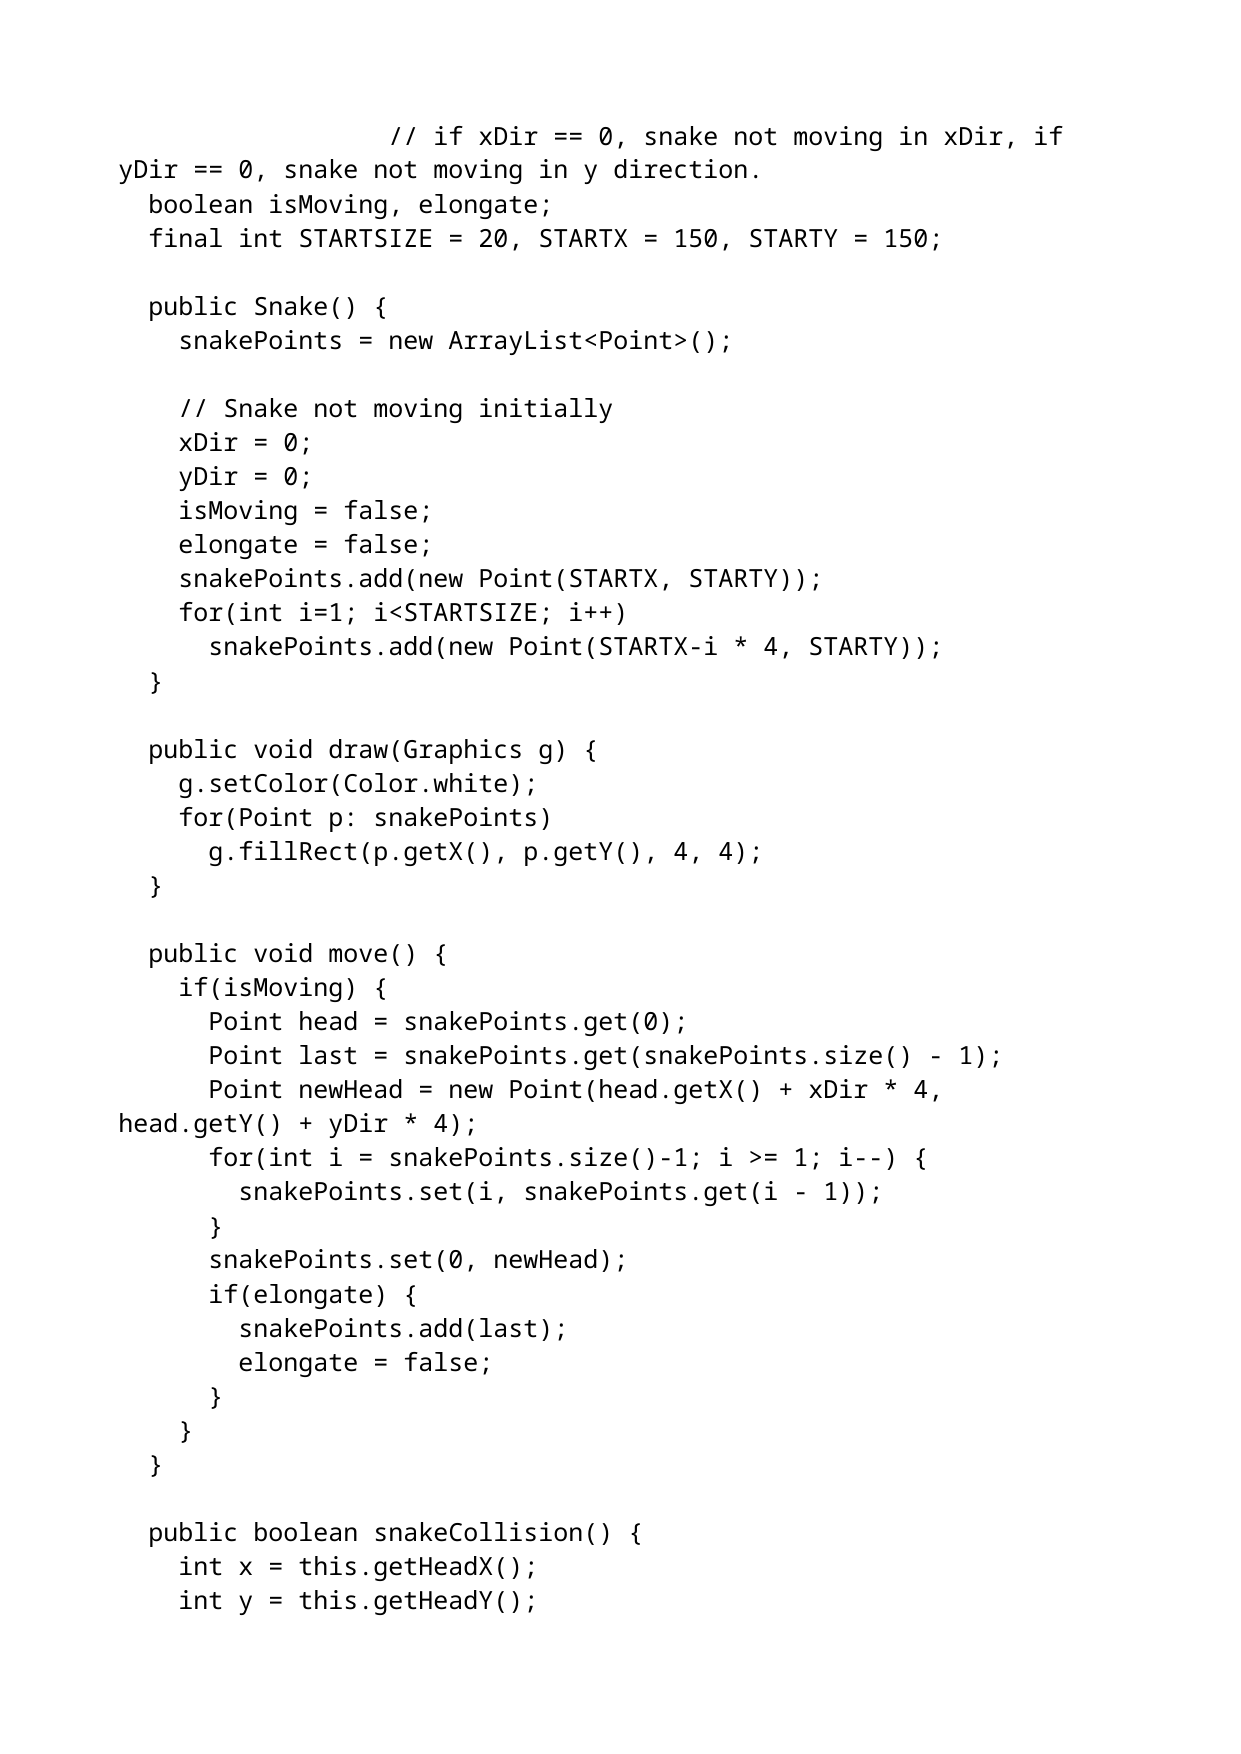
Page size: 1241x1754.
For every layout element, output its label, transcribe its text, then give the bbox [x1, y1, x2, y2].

text snakePoints.set(i, snakePoints.get(i - 1)); [118, 1174, 1122, 1208]
text xDir = 0; [118, 425, 1122, 459]
text public void draw(Graphics g) { [118, 731, 1122, 765]
text Point head = snakePoints.get(0); [118, 1004, 1122, 1038]
text snakePoints.add(last); [118, 1310, 1122, 1344]
text boolean isMoving, elongate; [118, 186, 1122, 220]
text // if xDir == 0, snake not moving in xDir, if yDir == 0, snake not moving in y direction. [118, 118, 1122, 186]
text final int STARTSIZE = 20, STARTX = 150, STARTY = 150; [118, 220, 1122, 254]
text elongate = false; [118, 1344, 1122, 1378]
text public void move() { [118, 936, 1122, 970]
text snakePoints.add(new Point(STARTX-i * 4, STARTY)); [118, 629, 1122, 663]
text } [118, 1378, 1122, 1412]
text isMoving = false; [118, 493, 1122, 527]
text for(int i=1; i<STARTSIZE; i++) [118, 595, 1122, 629]
text for(Point p: snakePoints) [118, 799, 1122, 833]
text elongate = false; [118, 527, 1122, 561]
text Point last = snakePoints.get(snakePoints.size() - 1); [118, 1038, 1122, 1072]
text g.setColor(Color.white); [118, 765, 1122, 799]
text if(elongate) { [118, 1276, 1122, 1310]
text yDir = 0; [118, 459, 1122, 493]
text snakePoints = new ArrayList<Point>(); [118, 322, 1122, 357]
text for(int i = snakePoints.size()-1; i >= 1; i--) { [118, 1140, 1122, 1174]
text snakePoints.set(0, newHead); [118, 1242, 1122, 1276]
text if(isMoving) { [118, 970, 1122, 1004]
text } [118, 1447, 1122, 1481]
text // Snake not moving initially [118, 391, 1122, 425]
text int x = this.getHeadX(); [118, 1549, 1122, 1583]
text g.fillRect(p.getX(), p.getY(), 4, 4); [118, 833, 1122, 867]
text } [118, 1208, 1122, 1242]
text } [118, 663, 1122, 697]
text snakePoints.add(new Point(STARTX, STARTY)); [118, 561, 1122, 595]
text } [118, 1412, 1122, 1447]
text public Snake() { [118, 288, 1122, 322]
text public boolean snakeCollision() { [118, 1515, 1122, 1549]
text int y = this.getHeadY(); [118, 1583, 1122, 1617]
text Point newHead = new Point(head.getX() + xDir * 4, head.getY() + yDir * 4); [118, 1072, 1122, 1140]
text } [118, 867, 1122, 902]
